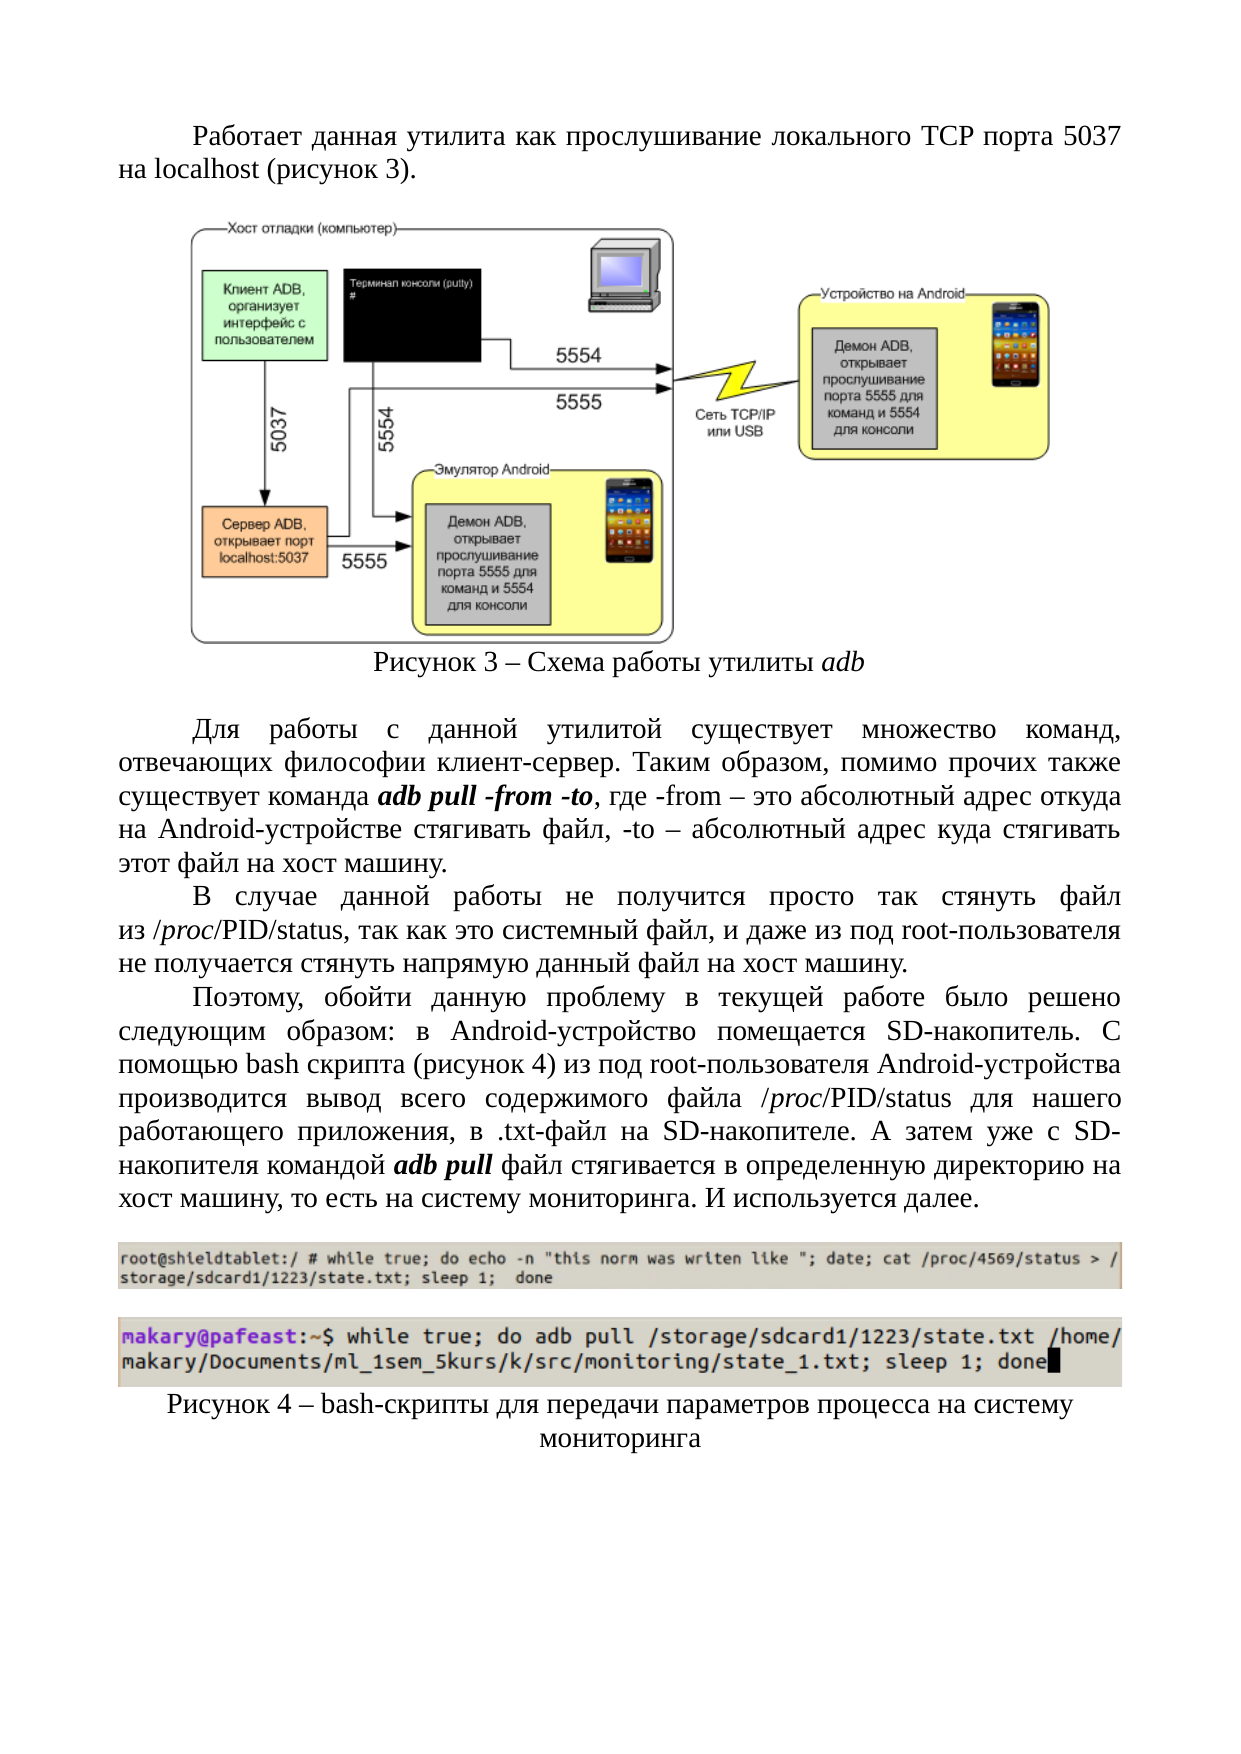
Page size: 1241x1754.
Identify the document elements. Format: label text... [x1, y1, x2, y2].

text Работает данная утилита как прослушивание локального TCP порта 5037 на localhost (рисунок 3). [118, 118, 1122, 185]
picture [190, 218, 1050, 644]
picture [118, 1317, 1123, 1387]
text Поэтому, обойти данную проблему в текущей работе было решено следующим образом: в Android-устройство помещается SD-накопитель. С помощью bash скрипта (рисунок 4) из под root-пользователя Android-устройства производится вывод всего содержимого файла /proc/PID/status для нашего работающего приложения, в .txt-файл на SD-накопителе. А затем уже с SD-накопителя командой adb pull файл стягивается в определенную директорию на хост машину, то есть на систему мониторинга. И используется далее. [118, 979, 1122, 1214]
text Рисунок 4 – bash-скрипты для передачи параметров процесса на систему мониторинга [118, 1387, 1122, 1454]
picture [118, 1242, 1123, 1289]
text В случае данной работы не получится просто так стянуть файл из /proc/PID/status, так как это системный файл, и даже из под root-пользователя не получается стянуть напрямую данный файл на хост машину. [118, 878, 1122, 979]
text Для работы с данной утилитой существует множество команд, отвечающих философии клиент-сервер. Таким образом, помимо прочих также существует команда adb pull -from -to, где -from – это абсолютный адрес откуда на Android-устройстве стягивать файл, -to – абсолютный адрес куда стягивать этот файл на хост машину. [118, 711, 1122, 878]
text Рисунок 3 – Схема работы утилиты adb [118, 219, 1122, 677]
